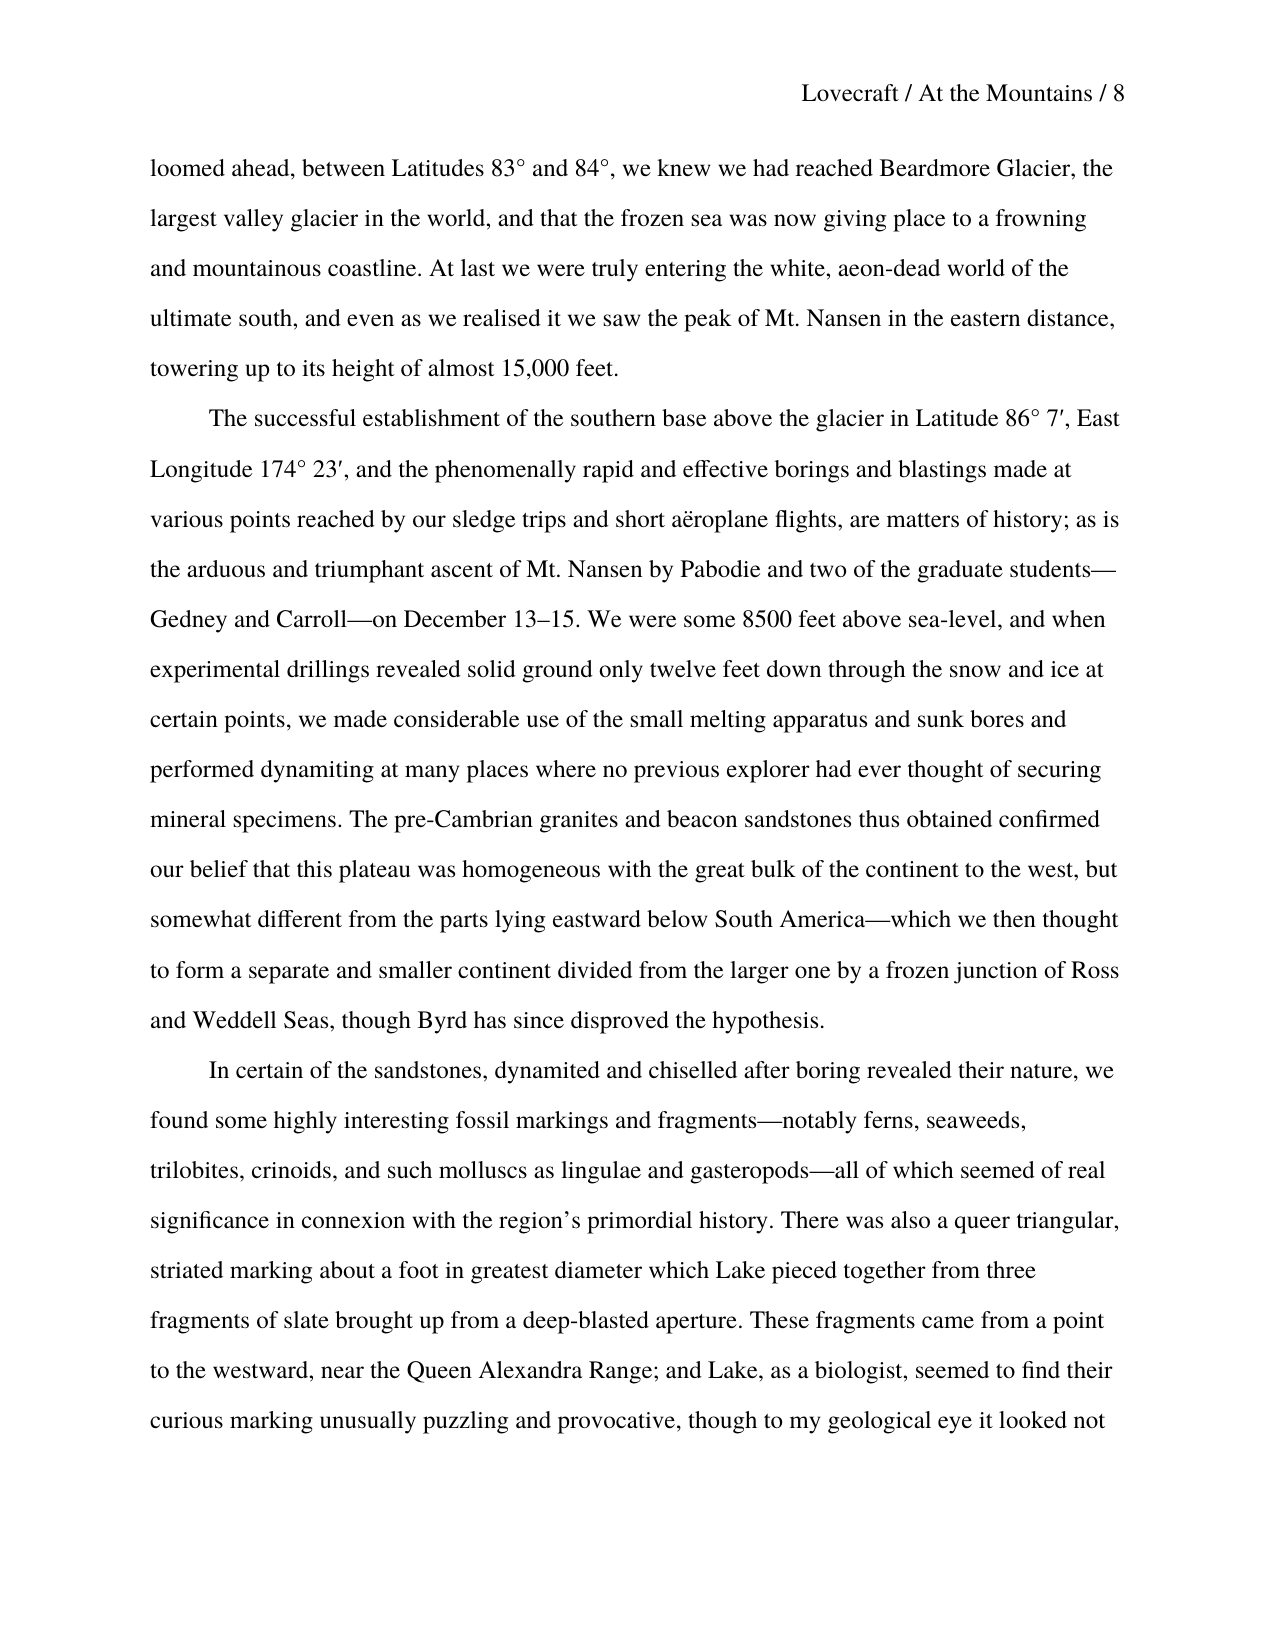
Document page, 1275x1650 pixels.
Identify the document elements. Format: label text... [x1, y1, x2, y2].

text The successful establishment of the southern base above the glacier in Latitude 86° 7′, East Longitude 174° 23′, and the phenomenally rapid and effective borings and blastings made at various points reached by our sledge trips and short aëroplane flights, are matters of history; as is the arduous and triumphant ascent of Mt. Nansen by Pabodie and two of the graduate students—Gedney and Carroll—on December 13–15. We were some 8500 feet above sea-level, and when experimental drillings revealed solid ground only twelve feet down through the snow and ice at certain points, we made considerable use of the small melting apparatus and sunk bores and performed dynamiting at many places where no previous explorer had ever thought of securing mineral specimens. The pre-Cambrian granites and beacon sandstones thus obtained confirmed our belief that this plateau was homogeneous with the great bulk of the continent to the west, but somewhat different from the parts lying eastward below South America—which we then thought to form a separate and smaller continent divided from the larger one by a frozen junction of Ross and Weddell Seas, though Byrd has since disproved the hypothesis. [150, 401, 1125, 1035]
text loomed ahead, between Latitudes 83° and 84°, we knew we had reached Beardmore Glacier, the largest valley glacier in the world, and that the frozen sea was now giving place to a frowning and mountainous coastline. At last we were truly entering the white, aeon-dead world of the ultimate south, and even as we realised it we saw the peak of Mt. Nansen in the eastern distance, towering up to its height of almost 15,000 feet. [150, 150, 1125, 384]
text In certain of the sandstones, dynamited and chiselled after boring revealed their nature, we found some highly interesting fossil markings and fragments—notably ferns, seaweeds, trilobites, crinoids, and such molluscs as lingulae and gasteropods—all of which seemed of real significance in connexion with the region’s primordial history. There was also a queer triangular, striated marking about a foot in greatest diameter which Lake pieced together from three fragments of slate brought up from a deep-blasted aperture. These fragments came from a point to the westward, near the Queen Alexandra Range; and Lake, as a biologist, seemed to find their curious marking unusually puzzling and provocative, though to my geological eye it looked not [150, 1052, 1125, 1436]
